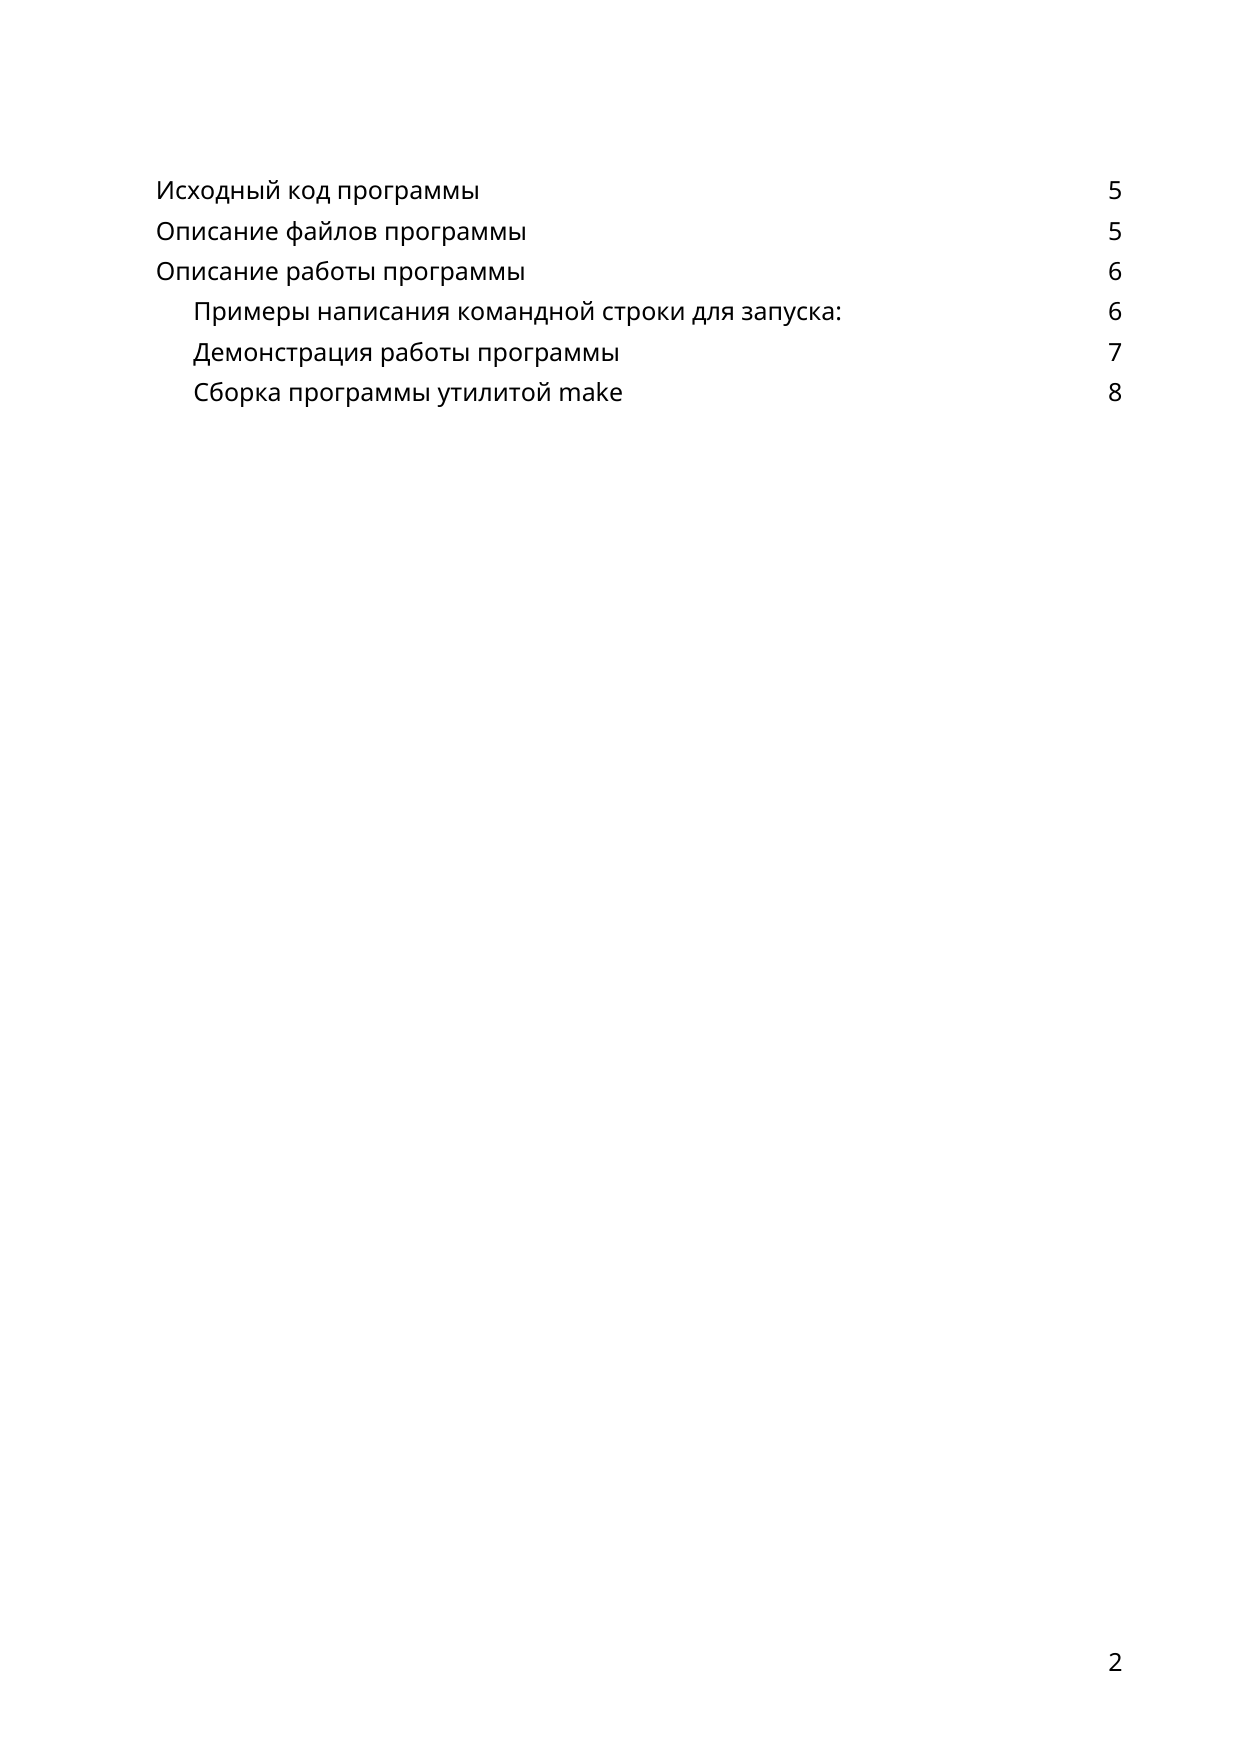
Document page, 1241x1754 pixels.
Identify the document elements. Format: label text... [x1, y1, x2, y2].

text Демонстрация работы программы 7 [193, 334, 1122, 368]
text Описание работы программы 6 [156, 253, 1122, 288]
text Сборка программы утилитой make 8 [193, 374, 1122, 408]
text Описание файлов программы 5 [156, 213, 1122, 247]
text Примеры написания командной строки для запуска: 6 [193, 294, 1122, 328]
text Исходный код программы 5 [156, 173, 1122, 207]
